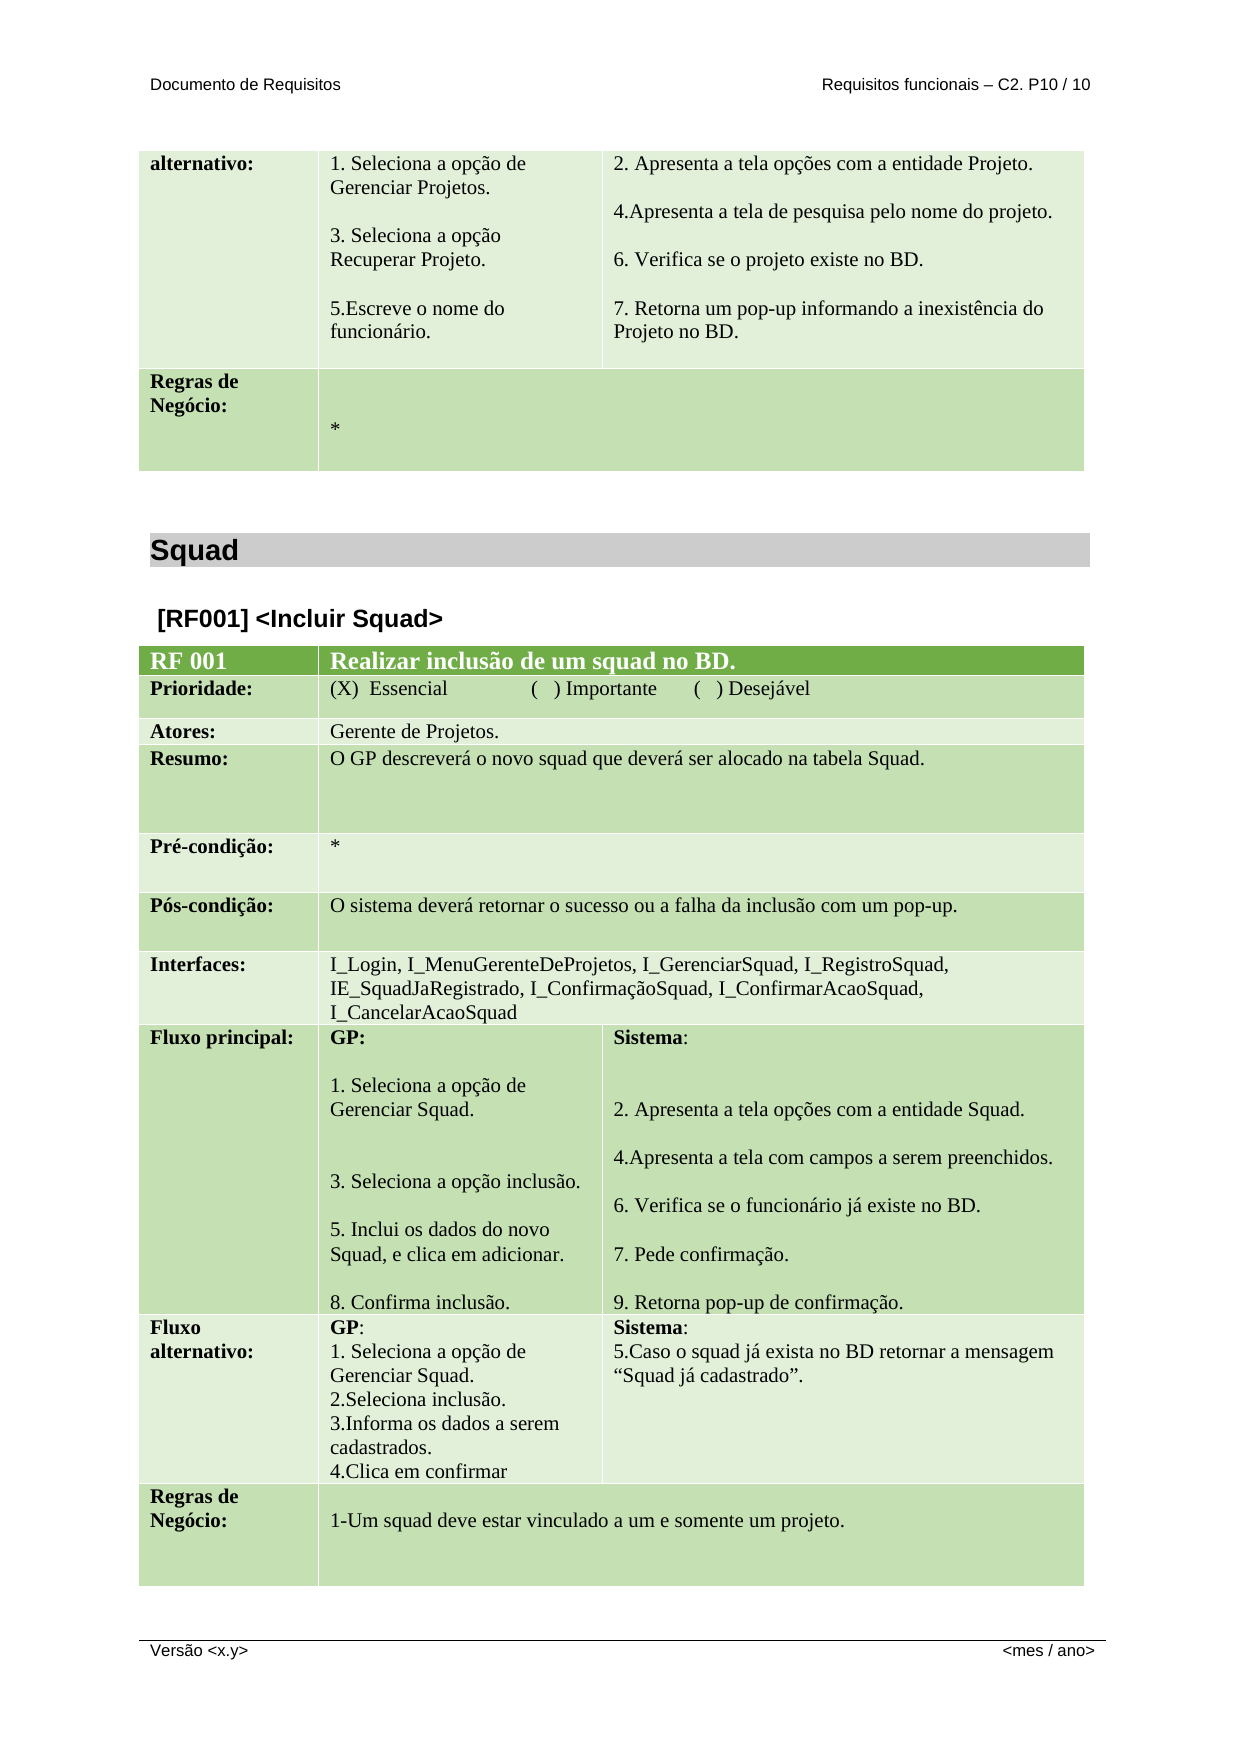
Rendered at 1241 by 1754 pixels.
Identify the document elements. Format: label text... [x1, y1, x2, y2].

table_cell Prioridade: [139, 676, 318, 718]
table_header RF 001 [139, 646, 318, 675]
subtitle Squad [150, 533, 1090, 567]
table_cell alternativo: [139, 151, 318, 368]
table_cell Pós-condição: [139, 893, 318, 951]
table_cell (X) Essencial ( ) Importante ( ) Desejável [319, 676, 1084, 718]
table_cell Sistema: 2. Apresenta a tela opções com a entidade Squad. 4.Apresenta a tela com campos a serem preenchidos. 6. Verifica se o funcionário já existe no BD. 7. Pede confirmação. 9. Retorna pop-up de confirmação. [603, 1025, 1084, 1314]
table_cell O GP descreverá o novo squad que deverá ser alocado na tabela Squad. [319, 745, 1084, 833]
table_cell Pré-condição: [139, 834, 318, 892]
table_cell I_Login, I_MenuGerenteDeProjetos, I_GerenciarSquad, I_RegistroSquad, IE_SquadJaRegistrado, I_ConfirmaçãoSquad, I_ConfirmarAcaoSquad, I_CancelarAcaoSquad [319, 952, 1084, 1024]
table_cell GP: 1. Seleciona a opção de Gerenciar Squad. 2.Seleciona inclusão. 3.Informa os dados a serem cadastrados. 4.Clica em confirmar [319, 1315, 602, 1483]
table_cell 1-Um squad deve estar vinculado a um e somente um projeto. [319, 1484, 1084, 1586]
table_cell Regras de Negócio: [139, 369, 318, 471]
table_header Realizar inclusão de um squad no BD. [319, 646, 1084, 675]
table_cell * [319, 834, 1084, 892]
table_cell * [319, 369, 1084, 471]
table_cell Fluxo principal: [139, 1025, 318, 1314]
table_cell Interfaces: [139, 952, 318, 1024]
table_cell Fluxo alternativo: [139, 1315, 318, 1483]
text [RF001] <Incluir Squad> [150, 604, 1090, 633]
table_cell 2. Apresenta a tela opções com a entidade Projeto. 4.Apresenta a tela de pesquisa pelo nome do projeto. 6. Verifica se o projeto existe no BD. 7. Retorna um pop-up informando a inexistência do Projeto no BD. [603, 151, 1084, 368]
table_cell Atores: [139, 719, 318, 744]
table_cell O sistema deverá retornar o sucesso ou a falha da inclusão com um pop-up. [319, 893, 1084, 951]
table_cell Regras de Negócio: [139, 1484, 318, 1586]
table_cell Gerente de Projetos. [319, 719, 1084, 744]
table_cell Sistema: 5.Caso o squad já exista no BD retornar a mensagem “Squad já cadastrado”. [603, 1315, 1084, 1483]
table_cell GP: 1. Seleciona a opção de Gerenciar Squad. 3. Seleciona a opção inclusão. 5. Inclui os dados do novo Squad, e clica em adicionar. 8. Confirma inclusão. [319, 1025, 602, 1314]
table_cell Resumo: [139, 745, 318, 833]
table_cell 1. Seleciona a opção de Gerenciar Projetos. 3. Seleciona a opção Recuperar Projeto. 5.Escreve o nome do funcionário. [319, 151, 602, 368]
